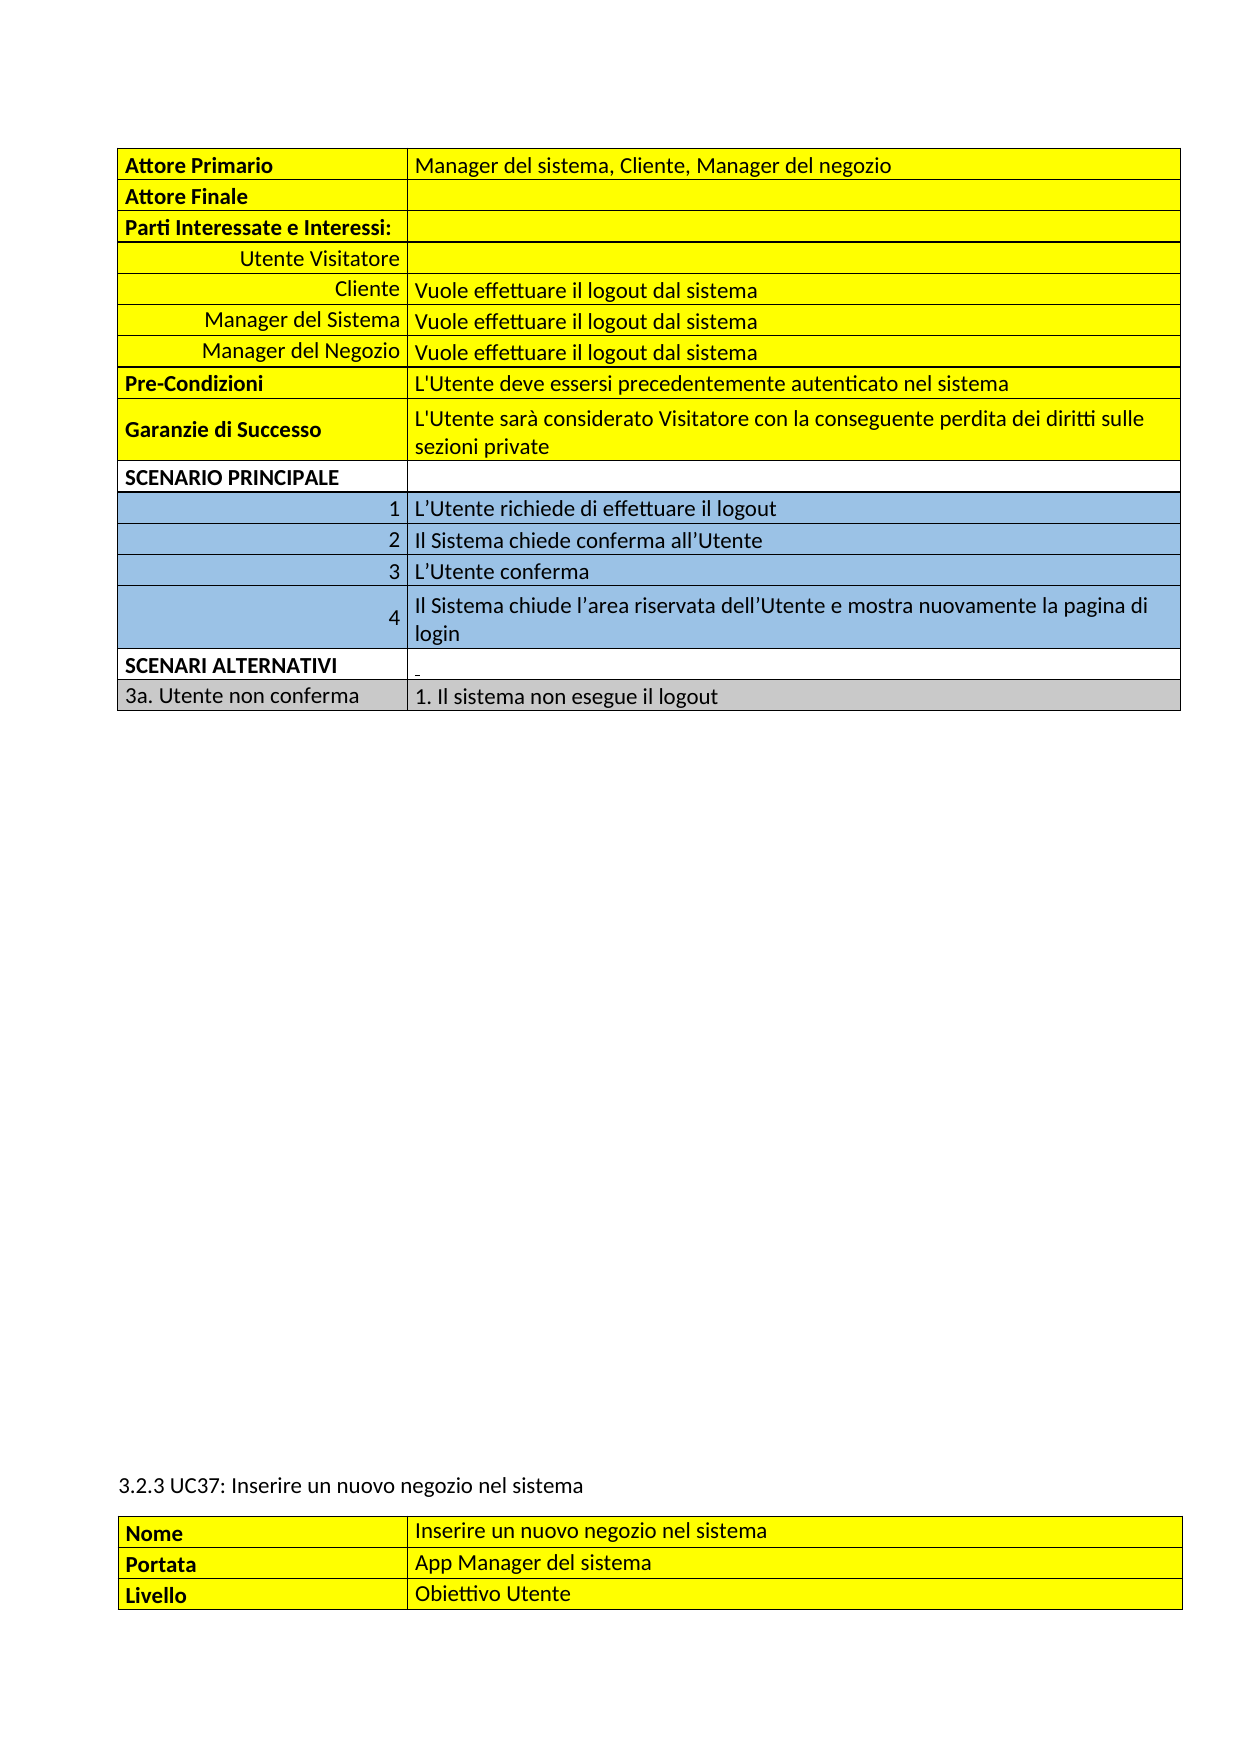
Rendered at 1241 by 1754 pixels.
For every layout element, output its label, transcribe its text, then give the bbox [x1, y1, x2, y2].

table_cell Attore Primario [118, 149, 407, 179]
table_header Nome [119, 1517, 407, 1547]
table_cell 3a. Utente non conferma [118, 680, 407, 710]
table_cell L’Utente richiede di effettuare il logout [408, 493, 1180, 523]
text 3.2.3 UC37: Inserire un nuovo negozio nel sistema [118, 1471, 1122, 1499]
table_cell Parti Interessate e Interessi: [118, 211, 407, 241]
table_cell [408, 211, 1180, 241]
table_cell Cliente [118, 274, 407, 304]
table_cell [408, 243, 1180, 273]
table_cell Manager del Negozio [118, 336, 407, 366]
table_cell [408, 180, 1180, 210]
table_cell L'Utente sarà considerato Visitatore con la conseguente perdita dei diritti sulle sezioni private [408, 399, 1180, 460]
table_cell L’Utente conferma [408, 555, 1180, 585]
table_cell Portata [119, 1548, 407, 1578]
table_cell Garanzie di Successo [118, 399, 407, 460]
table_cell Il Sistema chiede conferma all’Utente [408, 524, 1180, 554]
table_cell Livello [119, 1579, 407, 1609]
table_cell Vuole effettuare il logout dal sistema [408, 274, 1180, 304]
table_cell 1. Il sistema non esegue il logout [408, 680, 1180, 710]
table_header Inserire un nuovo negozio nel sistema [408, 1517, 1182, 1547]
table_cell [408, 461, 1180, 491]
table_cell Obiettivo Utente [408, 1579, 1182, 1609]
table_cell 4 [118, 586, 407, 648]
table_cell Vuole effettuare il logout dal sistema [408, 305, 1180, 335]
table_cell Manager del sistema, Cliente, Manager del negozio [408, 149, 1180, 179]
table_cell 3 [118, 555, 407, 585]
table_cell App Manager del sistema [408, 1548, 1182, 1578]
table_cell Manager del Sistema [118, 305, 407, 335]
table_cell Il Sistema chiude l’area riservata dell’Utente e mostra nuovamente la pagina di login [408, 586, 1180, 648]
table_cell [408, 649, 1180, 679]
table_cell 2 [118, 524, 407, 554]
table_cell L'Utente deve essersi precedentemente autenticato nel sistema [408, 368, 1180, 398]
table_cell Pre-Condizioni [118, 368, 407, 398]
table_cell 1 [118, 493, 407, 523]
table_cell Vuole effettuare il logout dal sistema [408, 336, 1180, 366]
table_cell SCENARI ALTERNATIVI [118, 649, 407, 679]
table_cell Attore Finale [118, 180, 407, 210]
table_cell Utente Visitatore [118, 243, 407, 273]
table_cell SCENARIO PRINCIPALE [118, 461, 407, 491]
